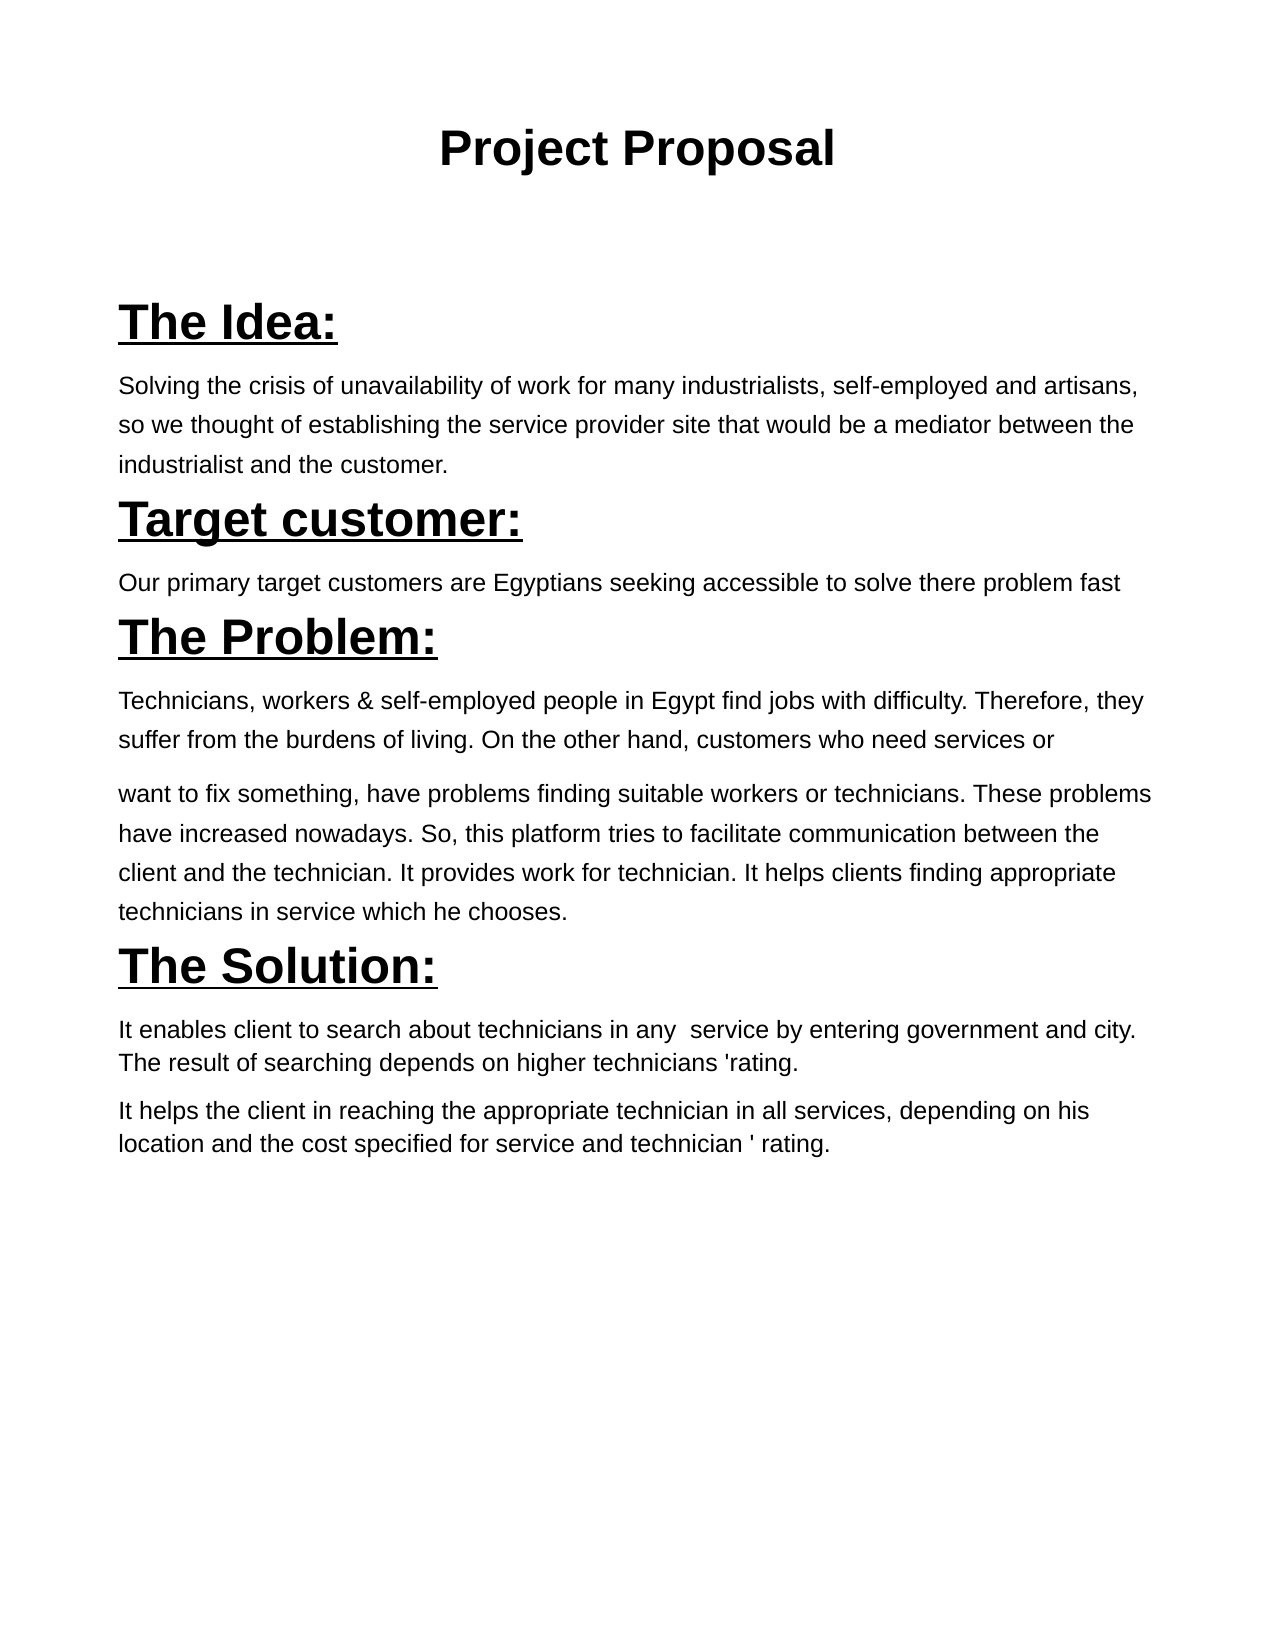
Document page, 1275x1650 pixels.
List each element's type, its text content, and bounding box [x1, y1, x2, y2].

text It helps the client in reaching the appropriate technician in all services, depending on his location and the cost specified for service and technician ' rating. [118, 1096, 1157, 1158]
text Technicians, workers & self-employed people in Egypt find jobs with difficulty. Therefore, they suffer from the burdens of living. On the other hand, customers who need services or [118, 686, 1157, 754]
text Solving the crisis of unavailability of work for many industrialists, self-employed and artisans, so we thought of establishing the service provider site that would be a mediator between the industrialist and the customer. [118, 371, 1157, 478]
text It enables client to search about technicians in any service by entering government and city. The result of searching depends on higher technicians 'rating. [118, 1015, 1157, 1077]
text Target customer: [118, 489, 1157, 546]
text Our primary target customers are Egyptians seeking accessible to solve there problem fast [118, 568, 1157, 596]
text Project Proposal [118, 118, 1157, 176]
text want to fix something, have problems finding suitable workers or technicians. These problems have increased nowadays. So, this platform tries to facilitate communication between the client and the technician. It provides work for technician. It helps clients finding appropriate technicians in service which he chooses. [118, 779, 1157, 926]
text The Solution: [118, 937, 1157, 994]
text The Idea: [118, 292, 1157, 349]
text The Problem: [118, 607, 1157, 664]
